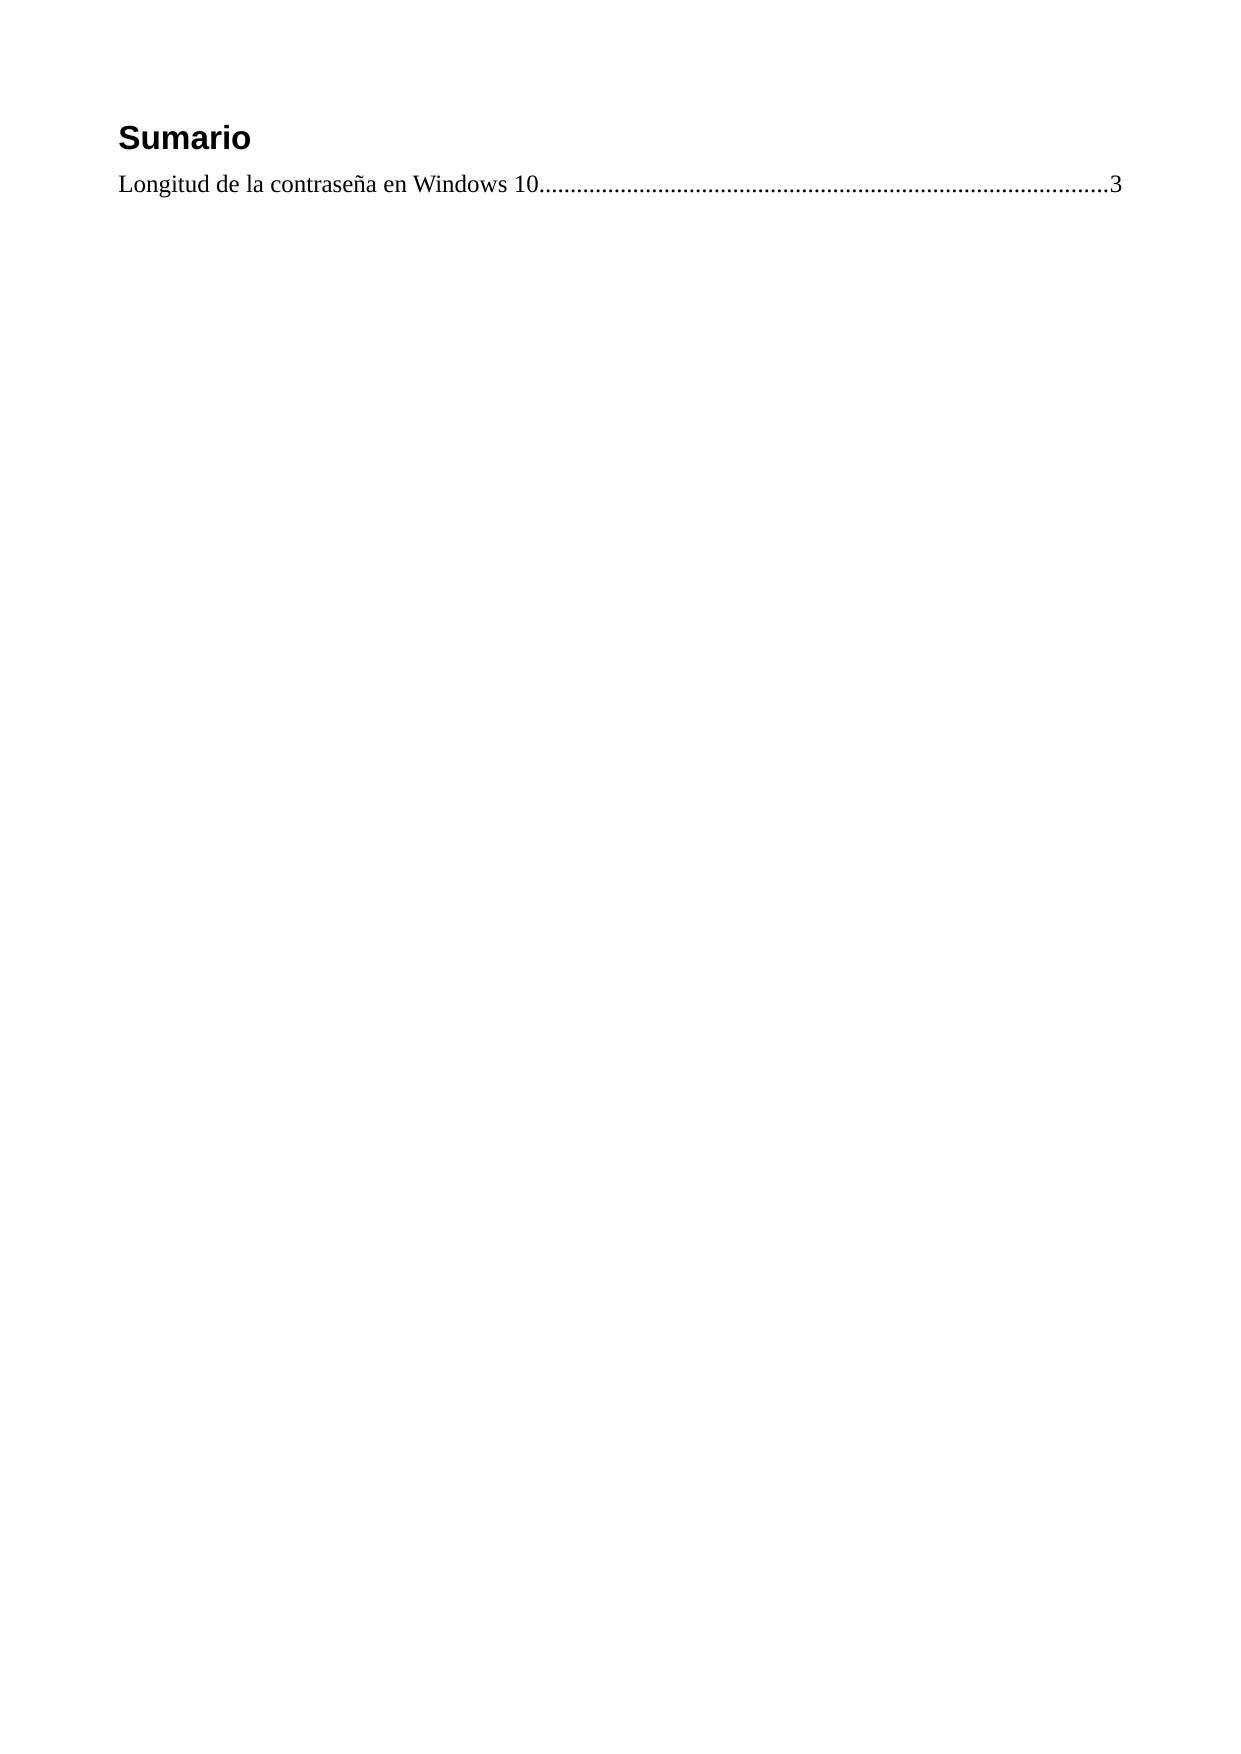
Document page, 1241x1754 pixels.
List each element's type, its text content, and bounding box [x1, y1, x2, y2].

subtitle Sumario [118, 118, 1122, 157]
text Longitud de la contraseña en Windows 10 3 [118, 169, 1122, 198]
